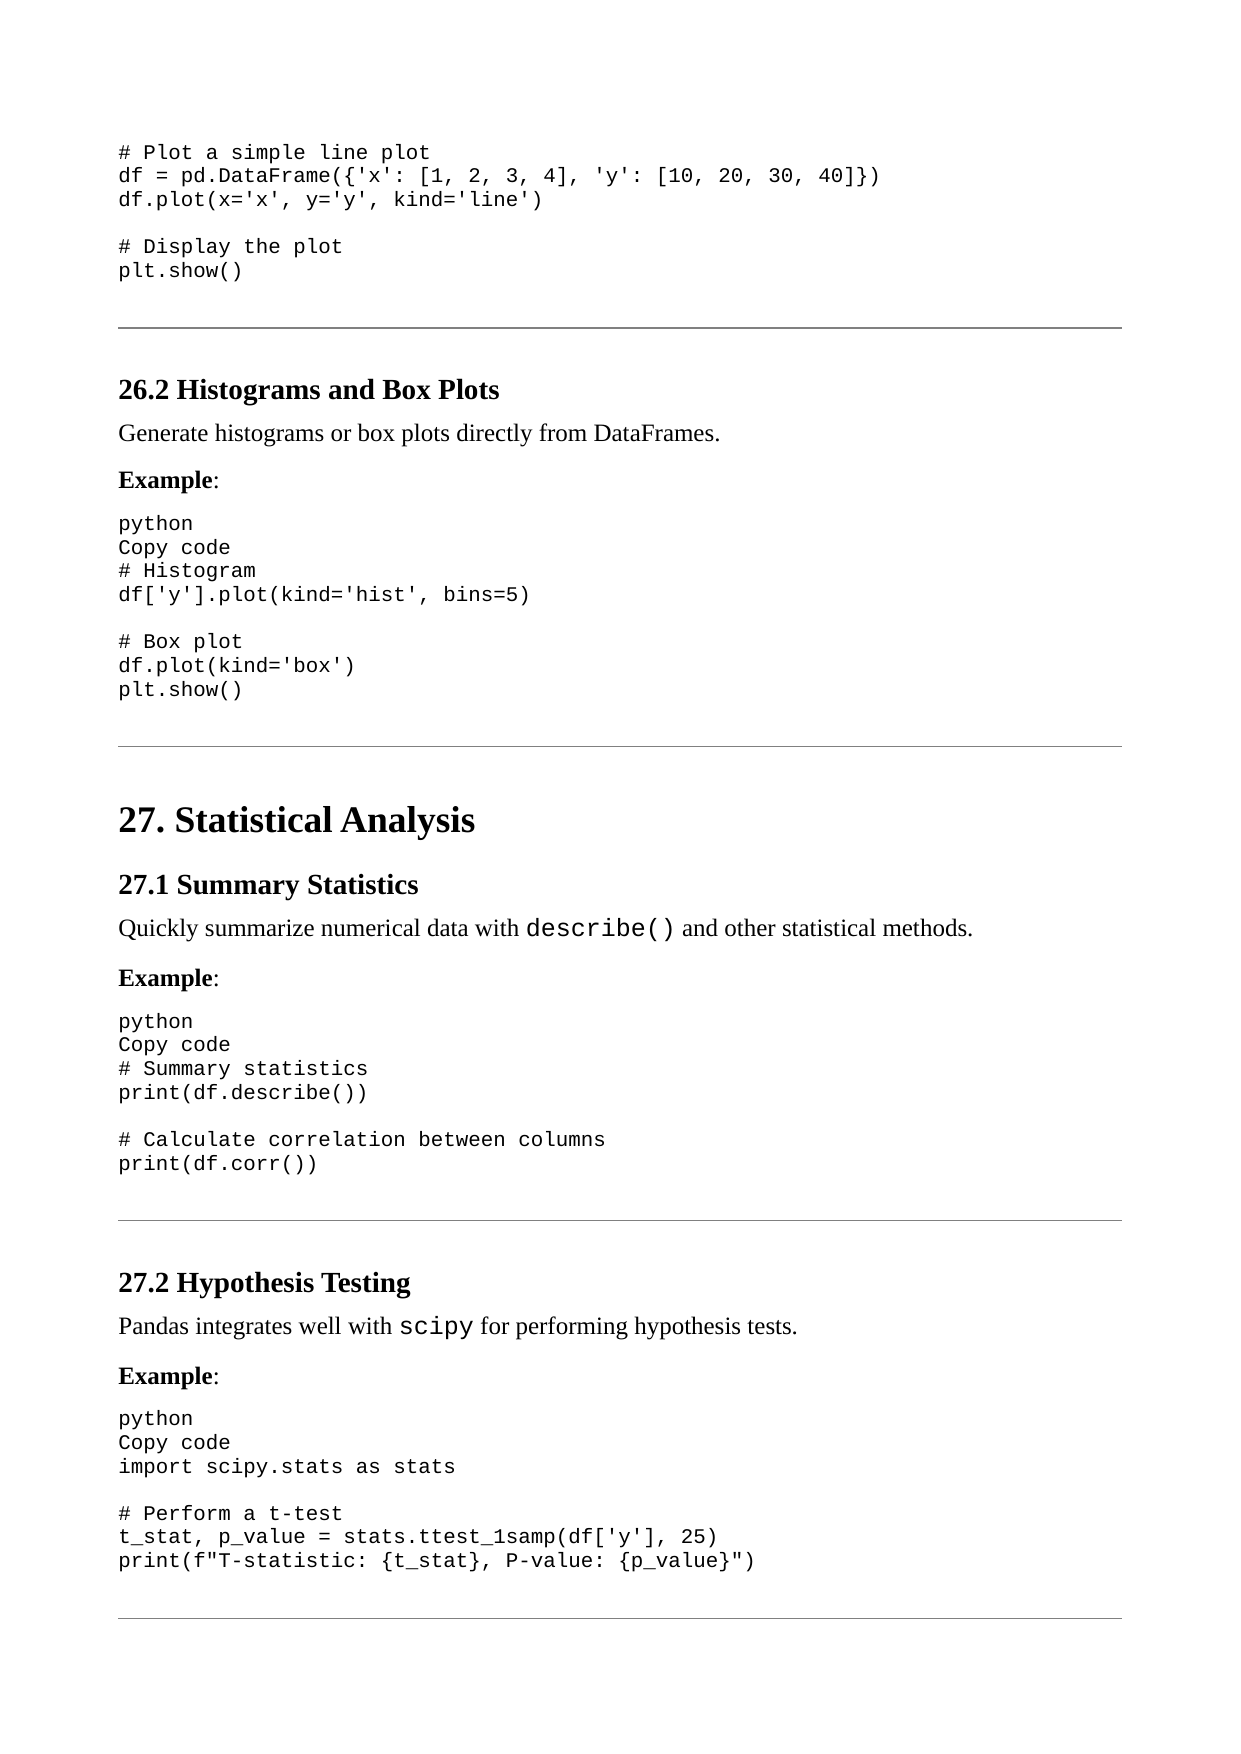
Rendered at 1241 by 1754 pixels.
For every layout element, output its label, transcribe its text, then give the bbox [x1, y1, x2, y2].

text df.plot(kind='box') [118, 655, 1122, 679]
text # Plot a simple line plot [118, 142, 1122, 165]
text # Histogram [118, 561, 1122, 584]
text python [118, 513, 1122, 537]
text # Summary statistics [118, 1058, 1122, 1082]
text Copy code [118, 1432, 1122, 1456]
subtitle 27.1 Summary Statistics [118, 867, 1122, 901]
text Example: [118, 466, 1122, 494]
text # Perform a t-test [118, 1503, 1122, 1527]
text Generate histograms or box plots directly from DataFrames. [118, 418, 1122, 447]
text df.plot(x='x', y='y', kind='line') [118, 189, 1122, 213]
text # Box plot [118, 631, 1122, 655]
text import scipy.stats as stats [118, 1456, 1122, 1479]
text python [118, 1408, 1122, 1432]
text Pandas integrates well with scipy for performing hypothesis tests. [118, 1311, 1122, 1342]
subtitle 27. Statistical Analysis [118, 797, 1122, 840]
text python [118, 1011, 1122, 1034]
text plt.show() [118, 679, 1122, 702]
text Example: [118, 963, 1122, 992]
subtitle 26.2 Histograms and Box Plots [118, 372, 1122, 406]
text plt.show() [118, 260, 1122, 284]
text print(df.describe()) [118, 1082, 1122, 1105]
text print(f"T-statistic: {t_stat}, P-value: {p_value}") [118, 1550, 1122, 1574]
text Copy code [118, 537, 1122, 561]
text Quickly summarize numerical data with describe() and other statistical methods. [118, 913, 1122, 944]
text df['y'].plot(kind='hist', bins=5) [118, 584, 1122, 608]
text Copy code [118, 1034, 1122, 1058]
subtitle 27.2 Hypothesis Testing [118, 1265, 1122, 1298]
text t_stat, p_value = stats.ttest_1samp(df['y'], 25) [118, 1527, 1122, 1550]
text Example: [118, 1361, 1122, 1389]
text df = pd.DataFrame({'x': [1, 2, 3, 4], 'y': [10, 20, 30, 40]}) [118, 165, 1122, 189]
text # Calculate correlation between columns [118, 1129, 1122, 1153]
text # Display the plot [118, 236, 1122, 260]
text print(df.corr()) [118, 1153, 1122, 1176]
